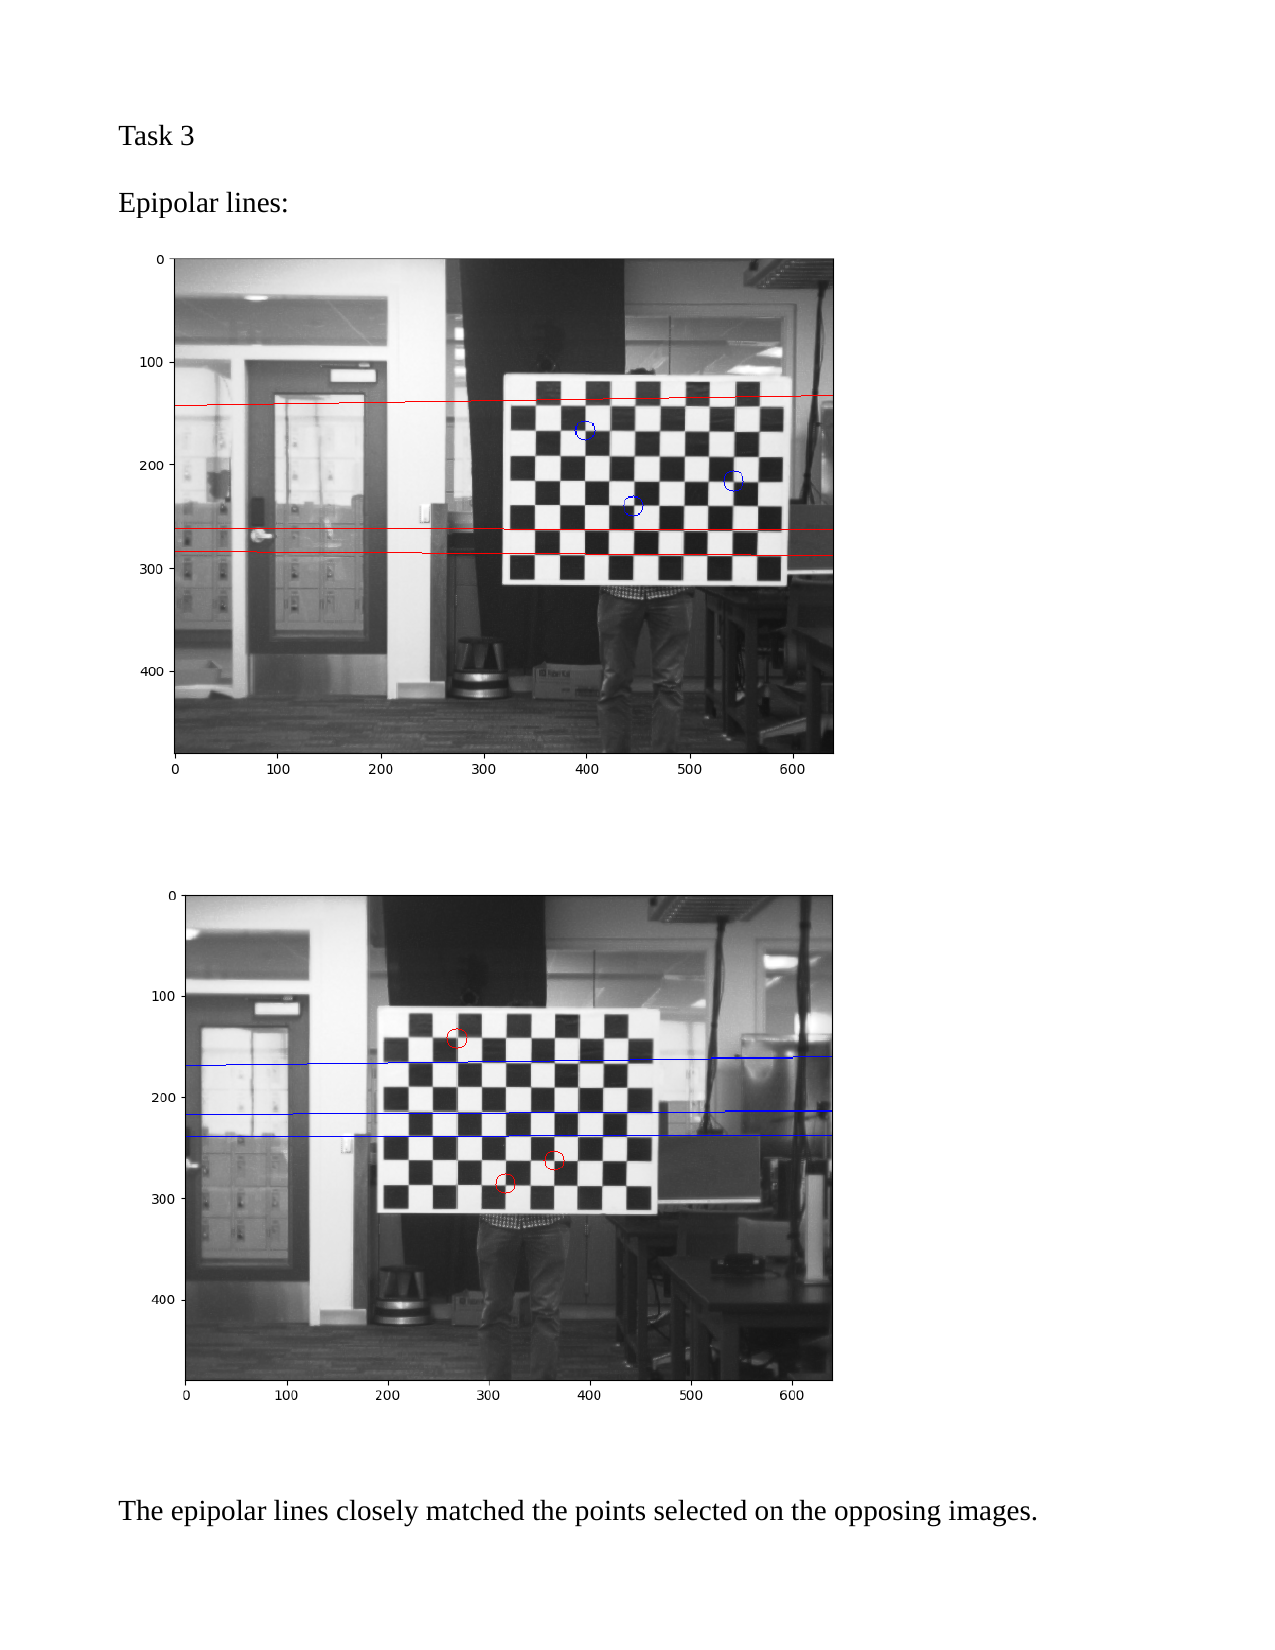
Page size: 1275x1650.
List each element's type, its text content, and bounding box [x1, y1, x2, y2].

text The epipolar lines closely matched the points selected on the opposing images. [118, 1493, 1157, 1527]
text Task 3 [118, 118, 1157, 152]
text Epipolar lines: [118, 185, 1157, 219]
